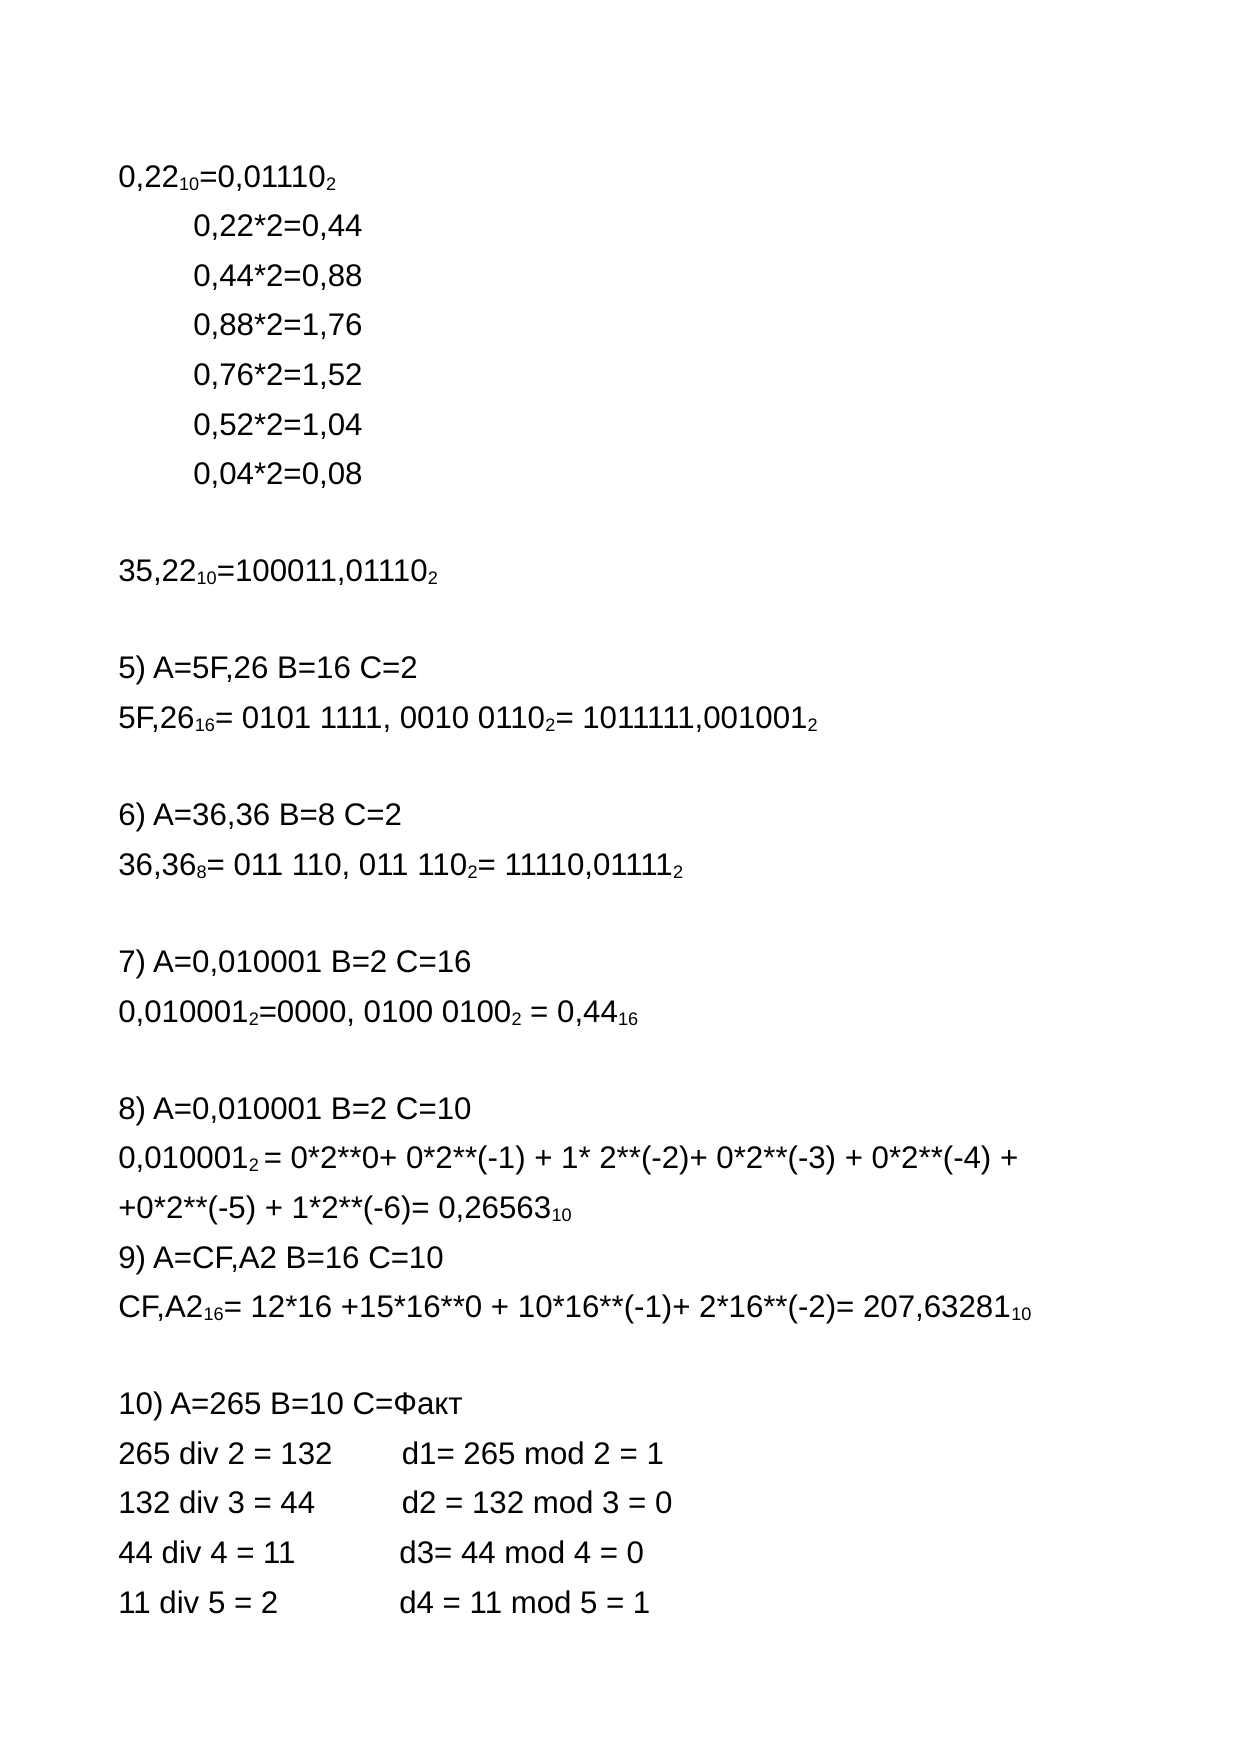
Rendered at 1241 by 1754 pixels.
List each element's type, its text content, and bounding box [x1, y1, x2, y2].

text +0*2**(-5) + 1*2**(-6)= 0,2656310 [118, 1189, 1122, 1225]
text 6) A=36,36 B=8 C=2 [118, 796, 1122, 832]
text 0,52*2=1,04 [193, 406, 1122, 442]
text 11 div 5 = 2 d4 = 11 mod 5 = 1 [118, 1584, 1122, 1620]
text 132 div 3 = 44 d2 = 132 mod 3 = 0 [118, 1484, 1122, 1521]
text CF,A216= 12*16 +15*16**0 + 10*16**(-1)+ 2*16**(-2)= 207,6328110 [118, 1288, 1122, 1324]
text 0,0100012 = 0*2**0+ 0*2**(-1) + 1* 2**(-2)+ 0*2**(-3) + 0*2**(-4) + [118, 1139, 1122, 1175]
text 0,88*2=1,76 [193, 306, 1122, 342]
text 0,76*2=1,52 [193, 356, 1122, 392]
text 9) A=CF,A2 B=16 C=10 [118, 1239, 1122, 1274]
text 35,2210=100011,011102 [118, 552, 1122, 588]
text 8) A=0,010001 B=2 C=10 [118, 1090, 1122, 1126]
text 0,2210=0,011102 [118, 158, 1122, 194]
text 5) A=5F,26 B=16 C=2 [118, 649, 1122, 686]
text 0,0100012=0000, 0100 01002 = 0,4416 [118, 993, 1122, 1029]
text 5F,2616= 0101 1111, 0010 01102= 1011111,0010012 [118, 699, 1122, 735]
text 10) A=265 B=10 C=Факт [118, 1385, 1122, 1421]
text 7) A=0,010001 B=2 C=16 [118, 943, 1122, 979]
text 265 div 2 = 132 d1= 265 mod 2 = 1 [118, 1435, 1122, 1471]
text 36,368= 011 110, 011 1102= 11110,011112 [118, 846, 1122, 882]
text 0,44*2=0,88 [193, 257, 1122, 293]
text 44 div 4 = 11 d3= 44 mod 4 = 0 [118, 1534, 1122, 1570]
text 0,22*2=0,44 [193, 207, 1122, 243]
text 0,04*2=0,08 [193, 455, 1122, 491]
